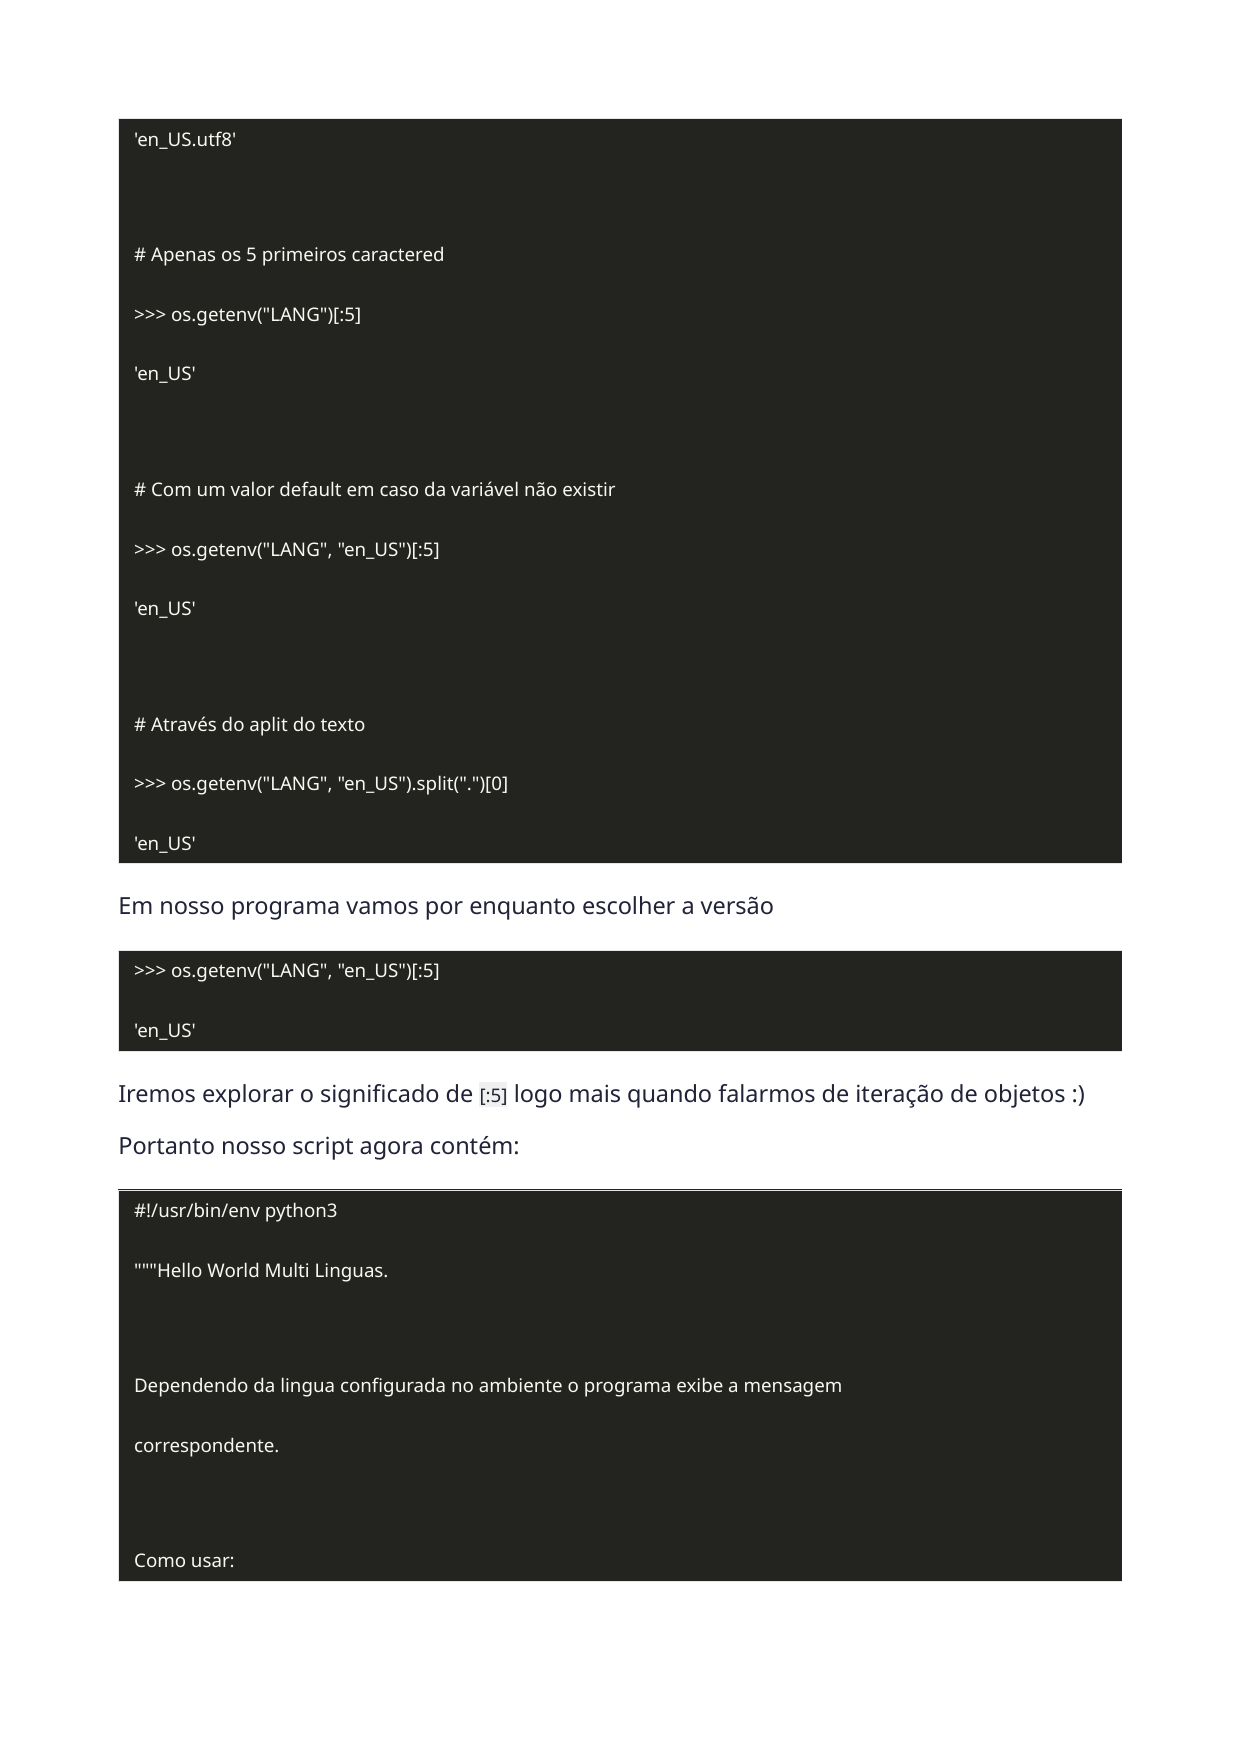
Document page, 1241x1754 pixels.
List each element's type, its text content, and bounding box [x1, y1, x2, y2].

text Portanto nosso script agora contém: [118, 1129, 1122, 1161]
text 'en_US' [119, 822, 1122, 863]
text 'en_US' [119, 1009, 1122, 1051]
text 'en_US' [119, 587, 1122, 621]
text 'en_US.utf8' [119, 119, 1122, 152]
text Dependendo da lingua configurada no ambiente o programa exibe a mensagem [119, 1365, 1122, 1398]
text correspondente. [119, 1424, 1122, 1458]
text >>> os.getenv("LANG", "en_US")[:5] [119, 951, 1122, 983]
text """Hello World Multi Linguas. [119, 1249, 1122, 1282]
text Em nosso programa vamos por enquanto escolher a versão [118, 890, 1122, 922]
text Como usar: [119, 1540, 1122, 1581]
text >>> os.getenv("LANG", "en_US")[:5] [119, 528, 1122, 561]
text # Apenas os 5 primeiros caractered [119, 234, 1122, 267]
text # Com um valor default em caso da variável não existir [119, 468, 1122, 502]
text >>> os.getenv("LANG", "en_US").split(".")[0] [119, 763, 1122, 796]
text # Através do aplit do texto [119, 703, 1122, 737]
text 'en_US' [119, 353, 1122, 386]
text >>> os.getenv("LANG")[:5] [119, 293, 1122, 327]
text Iremos explorar o significado de [:5] logo mais quando falarmos de iteração de objetos :) [118, 1077, 1122, 1109]
text #!/usr/bin/env python3 [119, 1191, 1122, 1223]
